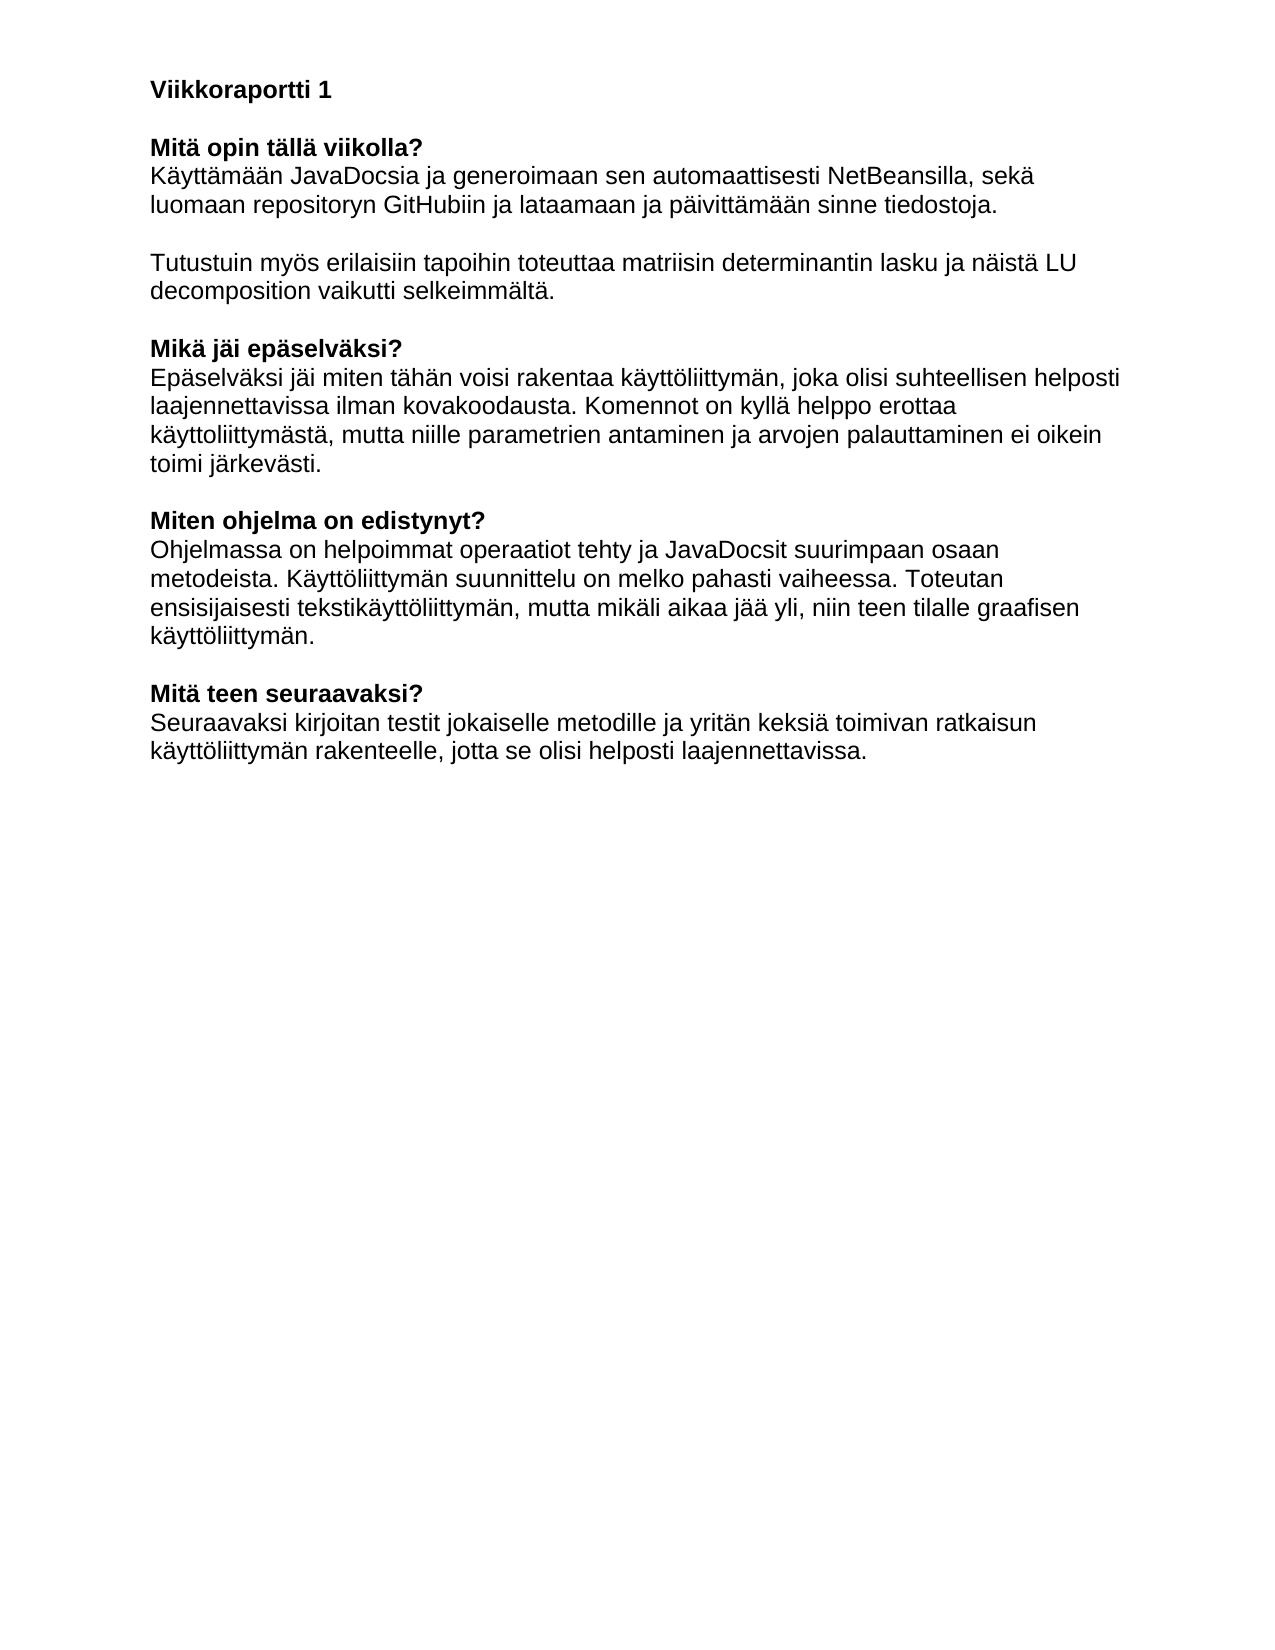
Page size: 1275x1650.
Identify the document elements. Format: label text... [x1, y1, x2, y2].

text Tutustuin myös erilaisiin tapoihin toteuttaa matriisin determinantin lasku ja näistä LU decomposition vaikutti selkeimmältä. [150, 247, 1125, 305]
text Mitä teen seuraavaksi? [150, 679, 1125, 707]
text Miten ohjelma on edistynyt? [150, 506, 1125, 535]
text Mikä jäi epäselväksi? [150, 334, 1125, 362]
text Ohjelmassa on helpoimmat operaatiot tehty ja JavaDocsit suurimpaan osaan metodeista. Käyttöliittymän suunnittelu on melko pahasti vaiheessa. Toteutan ensisijaisesti tekstikäyttöliittymän, mutta mikäli aikaa jää yli, niin teen tilalle graafisen käyttöliittymän. [150, 535, 1125, 650]
text Mitä opin tällä viikolla? [150, 132, 1125, 161]
text Epäselväksi jäi miten tähän voisi rakentaa käyttöliittymän, joka olisi suhteellisen helposti laajennettavissa ilman kovakoodausta. Komennot on kyllä helppo erottaa käyttoliittymästä, mutta niille parametrien antaminen ja arvojen palauttaminen ei oikein toimi järkevästi. [150, 362, 1125, 477]
text Käyttämään JavaDocsia ja generoimaan sen automaattisesti NetBeansilla, sekä luomaan repositoryn GitHubiin ja lataamaan ja päivittämään sinne tiedostoja. [150, 161, 1125, 219]
text Seuraavaksi kirjoitan testit jokaiselle metodille ja yritän keksiä toimivan ratkaisun käyttöliittymän rakenteelle, jotta se olisi helposti laajennettavissa. [150, 707, 1125, 765]
text Viikkoraportti 1 [150, 75, 1125, 104]
